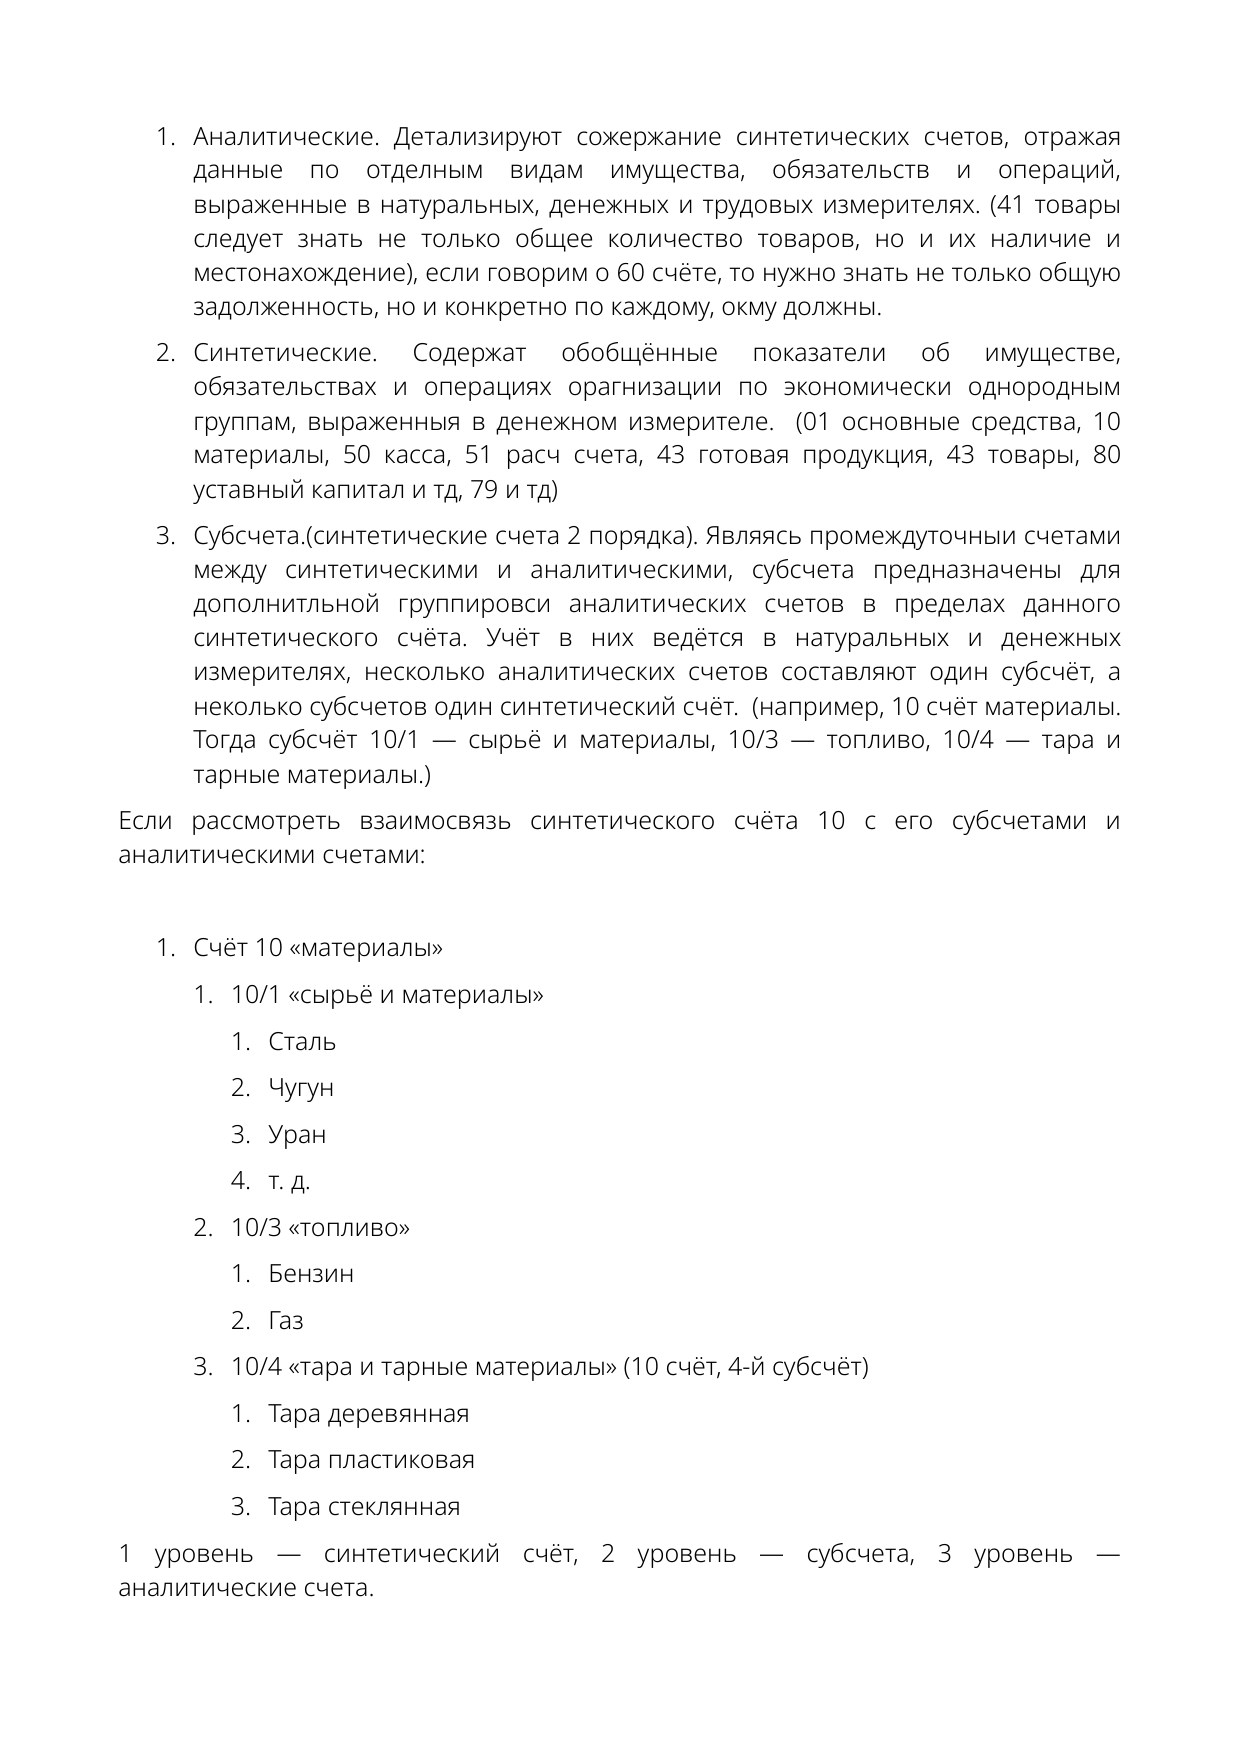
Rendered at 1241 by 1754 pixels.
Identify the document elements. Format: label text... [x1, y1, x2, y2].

list Тара пластиковая [231, 1442, 1122, 1476]
list Тара деревянная [231, 1396, 1122, 1430]
list 10/3 «топливо» [193, 1209, 1122, 1243]
list Сталь [231, 1023, 1122, 1057]
list 10/4 «тара и тарные материалы» (10 счёт, 4-й субсчёт) [193, 1349, 1122, 1383]
text Если рассмотреть взаимосвязь синтетического счёта 10 с его субсчетами и аналитическими счетами: [118, 803, 1122, 871]
text 1 уровень — синтетический счёт, 2 уровень — субсчета, 3 уровень — аналитические счета. [118, 1535, 1122, 1603]
list Чугун [231, 1070, 1122, 1104]
list т. д. [231, 1163, 1122, 1197]
list Счёт 10 «материалы» [156, 930, 1122, 964]
list Синтетические. Содержат обобщённые показатели об имуществе, обязательствах и операциях орагнизации по экономически однородным группам, выраженныя в денежном измерителе. (01 основные средства, 10 материалы, 50 касса, 51 расч счета, 43 готовая продукция, 43 товары, 80 уставный капитал и тд, 79 и тд) [156, 335, 1122, 505]
list Уран [231, 1116, 1122, 1150]
list 10/1 «сырьё и материалы» [193, 977, 1122, 1011]
list Тара стеклянная [231, 1489, 1122, 1523]
list Бензин [231, 1256, 1122, 1290]
list Субсчета.(синтетические счета 2 порядка). Являясь промеждуточныи счетами между синтетическими и аналитическими, субсчета предназначены для дополнитльной группировси аналитических счетов в пределах данного синтетического счёта. Учёт в них ведётся в натуральных и денежных измерителях, несколько аналитических счетов составляют один субсчёт, а неколько субсчетов один синтетический счёт. (например, 10 счёт материалы. Тогда субсчёт 10/1 — сырьё и материалы, 10/3 — топливо, 10/4 — тара и тарные материалы.) [156, 518, 1122, 790]
list Аналитические. Детализируют сожержание синтетических счетов, отражая данные по отделным видам имущества, обязательств и операций, выраженные в натуральных, денежных и трудовых измерителях. (41 товары следует знать не только общее количество товаров, но и их наличие и местонахождение), если говорим о 60 счёте, то нужно знать не только общую задолженность, но и конкретно по каждому, окму должны. [156, 118, 1122, 322]
list Газ [231, 1302, 1122, 1337]
